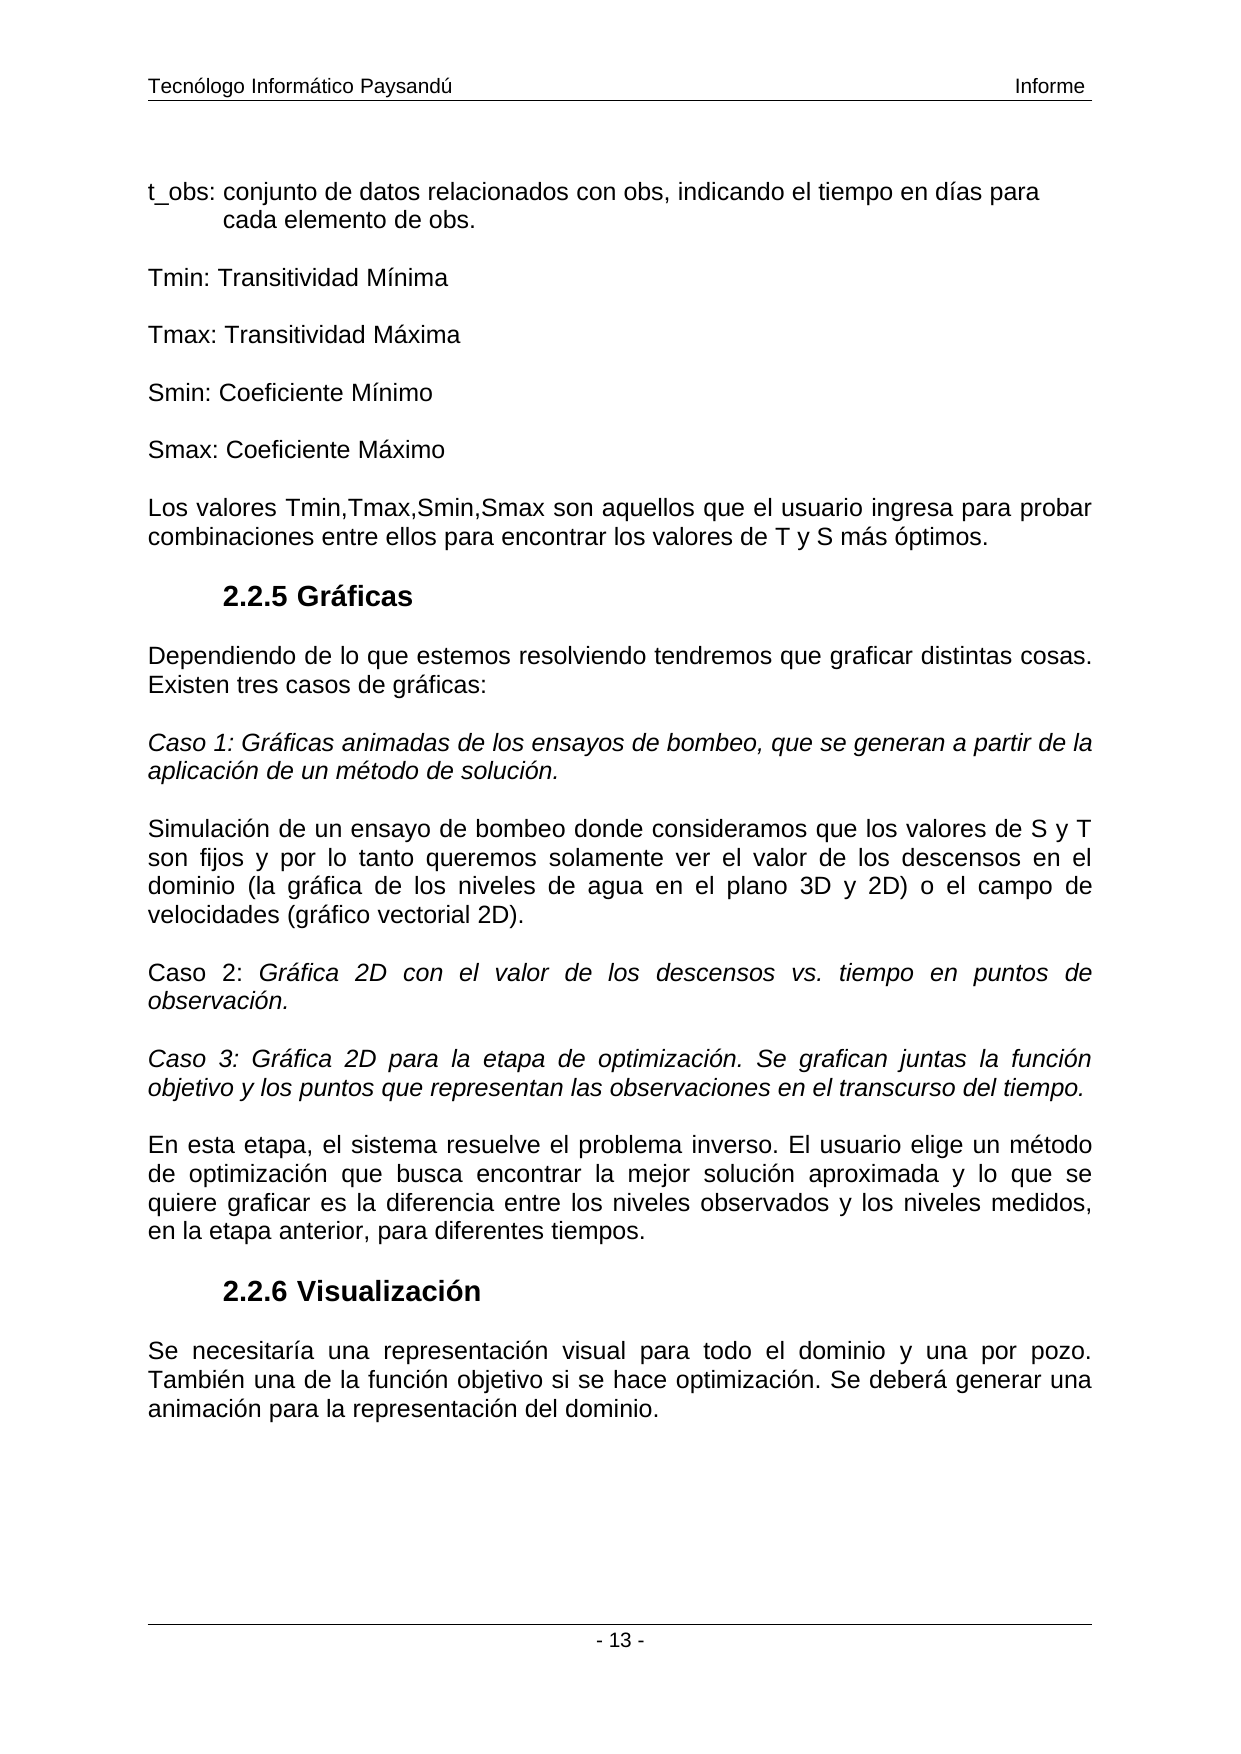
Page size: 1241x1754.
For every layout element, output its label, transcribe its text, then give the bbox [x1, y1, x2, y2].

text cada elemento de obs. [148, 205, 1092, 234]
text Caso 2: Gráfica 2D con el valor de los descensos vs. tiempo en puntos de observación. [148, 957, 1092, 1015]
text Smin: Coeficiente Mínimo [148, 378, 1092, 406]
text Caso 1: Gráficas animadas de los ensayos de bombeo, que se generan a partir de la aplicación de un método de solución. [148, 727, 1092, 785]
text Dependiendo de lo que estemos resolviendo tendremos que graficar distintas cosas. Existen tres casos de gráficas: [148, 641, 1092, 699]
text Los valores Tmin,Tmax,Smin,Smax son aquellos que el usuario ingresa para probar combinaciones entre ellos para encontrar los valores de T y S más óptimos. [148, 493, 1092, 550]
text Caso 3: Gráfica 2D para la etapa de optimización. Se grafican juntas la función objetivo y los puntos que representan las observaciones en el transcurso del tiempo. [148, 1044, 1092, 1101]
text Tmin: Transitividad Mínima [148, 263, 1092, 291]
text Simulación de un ensayo de bombeo donde consideramos que los valores de S y T son fijos y por lo tanto queremos solamente ver el valor de los descensos en el dominio (la gráfica de los niveles de agua en el plano 3D y 2D) o el campo de velocidades (gráfico vectorial 2D). [148, 814, 1092, 929]
subtitle Visualización [223, 1274, 1092, 1307]
text Smax: Coeficiente Máximo [148, 435, 1092, 464]
subtitle Gráficas [223, 579, 1092, 612]
text t_obs: conjunto de datos relacionados con obs, indicando el tiempo en días para [148, 176, 1092, 205]
text Se necesitaría una representación visual para todo el dominio y una por pozo. También una de la función objetivo si se hace optimización. Se deberá generar una animación para la representación del dominio. [148, 1336, 1092, 1422]
text Tmax: Transitividad Máxima [148, 320, 1092, 349]
text En esta etapa, el sistema resuelve el problema inverso. El usuario elige un método de optimización que busca encontrar la mejor solución aproximada y lo que se quiere graficar es la diferencia entre los niveles observados y los niveles medidos, en la etapa anterior, para diferentes tiempos. [148, 1130, 1092, 1245]
